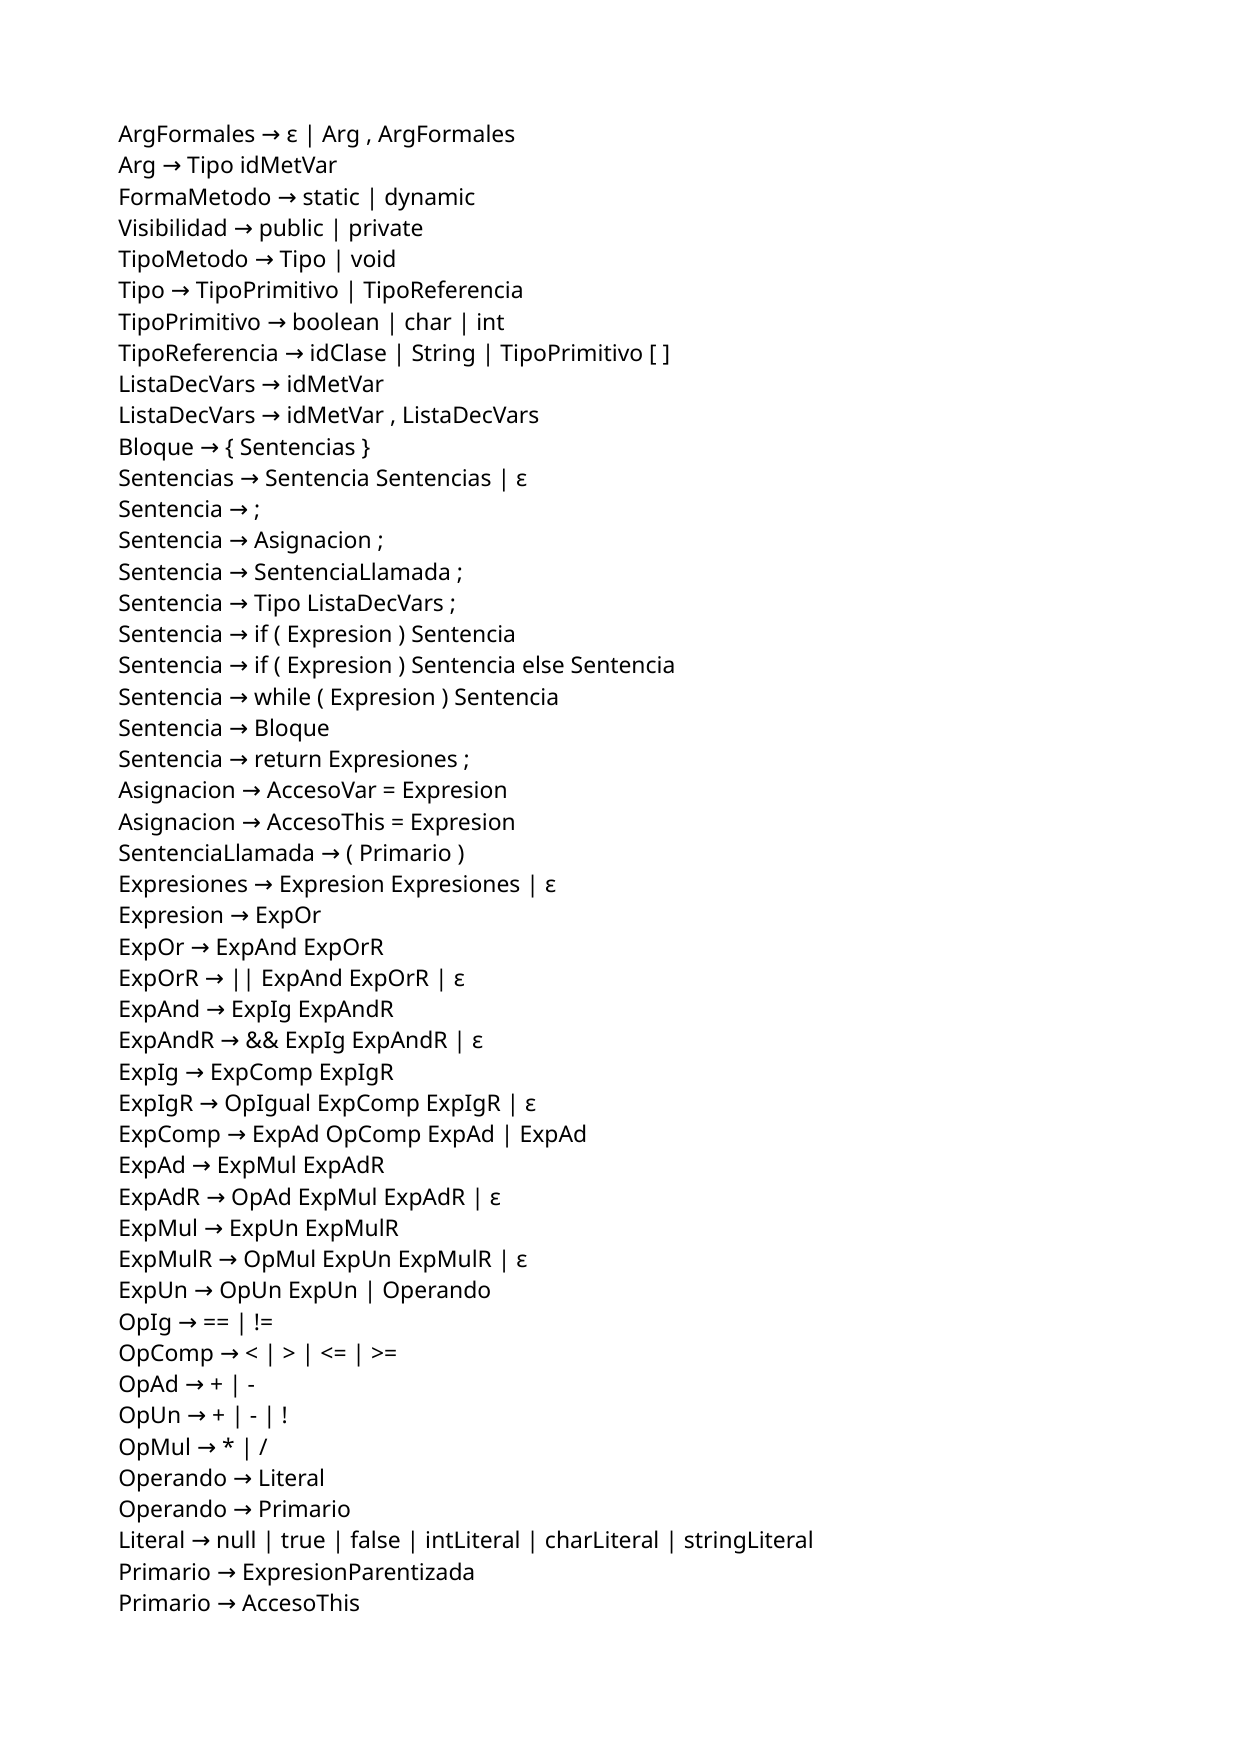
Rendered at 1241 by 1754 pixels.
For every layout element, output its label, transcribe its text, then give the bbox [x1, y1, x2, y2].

text Primario → ExpresionParentizada [118, 1556, 1122, 1587]
text ExpMulR → OpMul ExpUn ExpMulR | ε [118, 1243, 1122, 1274]
text ExpUn → OpUn ExpUn | Operando [118, 1274, 1122, 1306]
text Expresiones → Expresion Expresiones | ε [118, 868, 1122, 899]
text ExpAndR → && ExpIg ExpAndR | ε [118, 1024, 1122, 1056]
text OpComp → < | > | <= | >= [118, 1337, 1122, 1368]
text ExpIg → ExpComp ExpIgR [118, 1056, 1122, 1087]
text Sentencia → if ( Expresion ) Sentencia else Sentencia [118, 649, 1122, 681]
text Asignacion → AccesoVar = Expresion [118, 774, 1122, 806]
text Literal → null | true | false | intLiteral | charLiteral | stringLiteral [118, 1524, 1122, 1556]
text ExpAd → ExpMul ExpAdR [118, 1149, 1122, 1181]
text TipoPrimitivo → boolean | char | int [118, 306, 1122, 337]
text ExpOrR → || ExpAnd ExpOrR | ε [118, 962, 1122, 993]
text Tipo → TipoPrimitivo | TipoReferencia [118, 274, 1122, 306]
text Expresion → ExpOr [118, 899, 1122, 931]
text Sentencia → ; [118, 493, 1122, 524]
text Visibilidad → public | private [118, 212, 1122, 243]
text Sentencia → Bloque [118, 712, 1122, 743]
text Bloque → { Sentencias } [118, 431, 1122, 462]
text ArgFormales → ε | Arg , ArgFormales [118, 118, 1122, 149]
text ExpComp → ExpAd OpComp ExpAd | ExpAd [118, 1118, 1122, 1149]
text Sentencias → Sentencia Sentencias | ε [118, 462, 1122, 493]
text ExpAdR → OpAd ExpMul ExpAdR | ε [118, 1181, 1122, 1212]
text Arg → Tipo idMetVar [118, 149, 1122, 181]
text Asignacion → AccesoThis = Expresion [118, 806, 1122, 837]
text Operando → Primario [118, 1493, 1122, 1524]
text OpAd → + | - [118, 1368, 1122, 1399]
text Sentencia → SentenciaLlamada ; [118, 556, 1122, 587]
text Sentencia → return Expresiones ; [118, 743, 1122, 774]
text TipoReferencia → idClase | String | TipoPrimitivo [ ] [118, 337, 1122, 368]
text ExpAnd → ExpIg ExpAndR [118, 993, 1122, 1024]
text Primario → AccesoThis [118, 1587, 1122, 1618]
text TipoMetodo → Tipo | void [118, 243, 1122, 274]
text Sentencia → Asignacion ; [118, 524, 1122, 556]
text ExpIgR → OpIgual ExpComp ExpIgR | ε [118, 1087, 1122, 1118]
text ListaDecVars → idMetVar , ListaDecVars [118, 399, 1122, 431]
text FormaMetodo → static | dynamic [118, 181, 1122, 212]
text OpUn → + | - | ! [118, 1399, 1122, 1431]
text Sentencia → Tipo ListaDecVars ; [118, 587, 1122, 618]
text ExpMul → ExpUn ExpMulR [118, 1212, 1122, 1243]
text ListaDecVars → idMetVar [118, 368, 1122, 399]
text SentenciaLlamada → ( Primario ) [118, 837, 1122, 868]
text Operando → Literal [118, 1462, 1122, 1493]
text Sentencia → if ( Expresion ) Sentencia [118, 618, 1122, 649]
text OpMul → * | / [118, 1431, 1122, 1462]
text ExpOr → ExpAnd ExpOrR [118, 931, 1122, 962]
text Sentencia → while ( Expresion ) Sentencia [118, 681, 1122, 712]
text OpIg → == | != [118, 1306, 1122, 1337]
